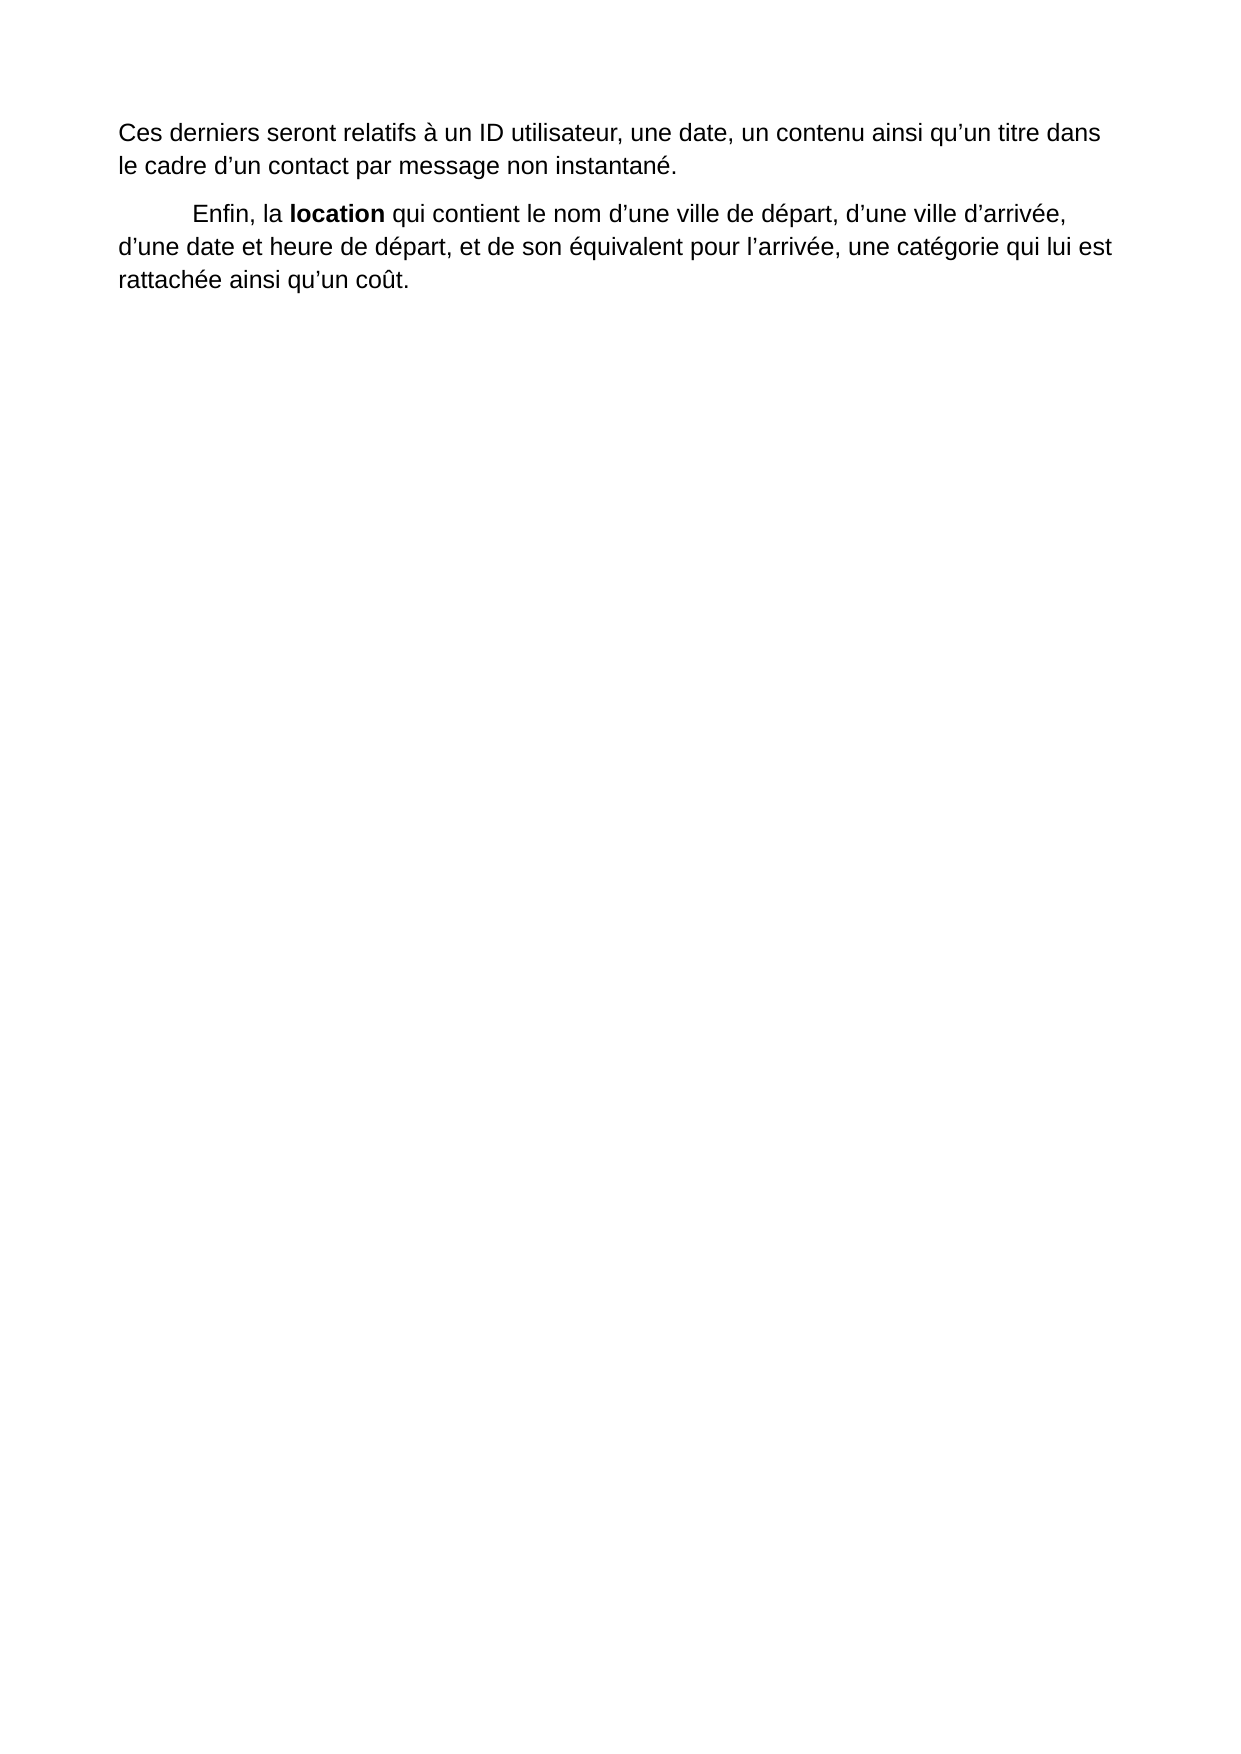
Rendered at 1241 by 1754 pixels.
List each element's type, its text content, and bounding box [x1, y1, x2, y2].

text Enfin, la location qui contient le nom d’une ville de départ, d’une ville d’arrivée, d’une date et heure de départ, et de son équivalent pour l’arrivée, une catégorie qui lui est rattachée ainsi qu’un coût. [118, 199, 1122, 293]
text Ces derniers seront relatifs à un ID utilisateur, une date, un contenu ainsi qu’un titre dans le cadre d’un contact par message non instantané. [118, 118, 1122, 180]
